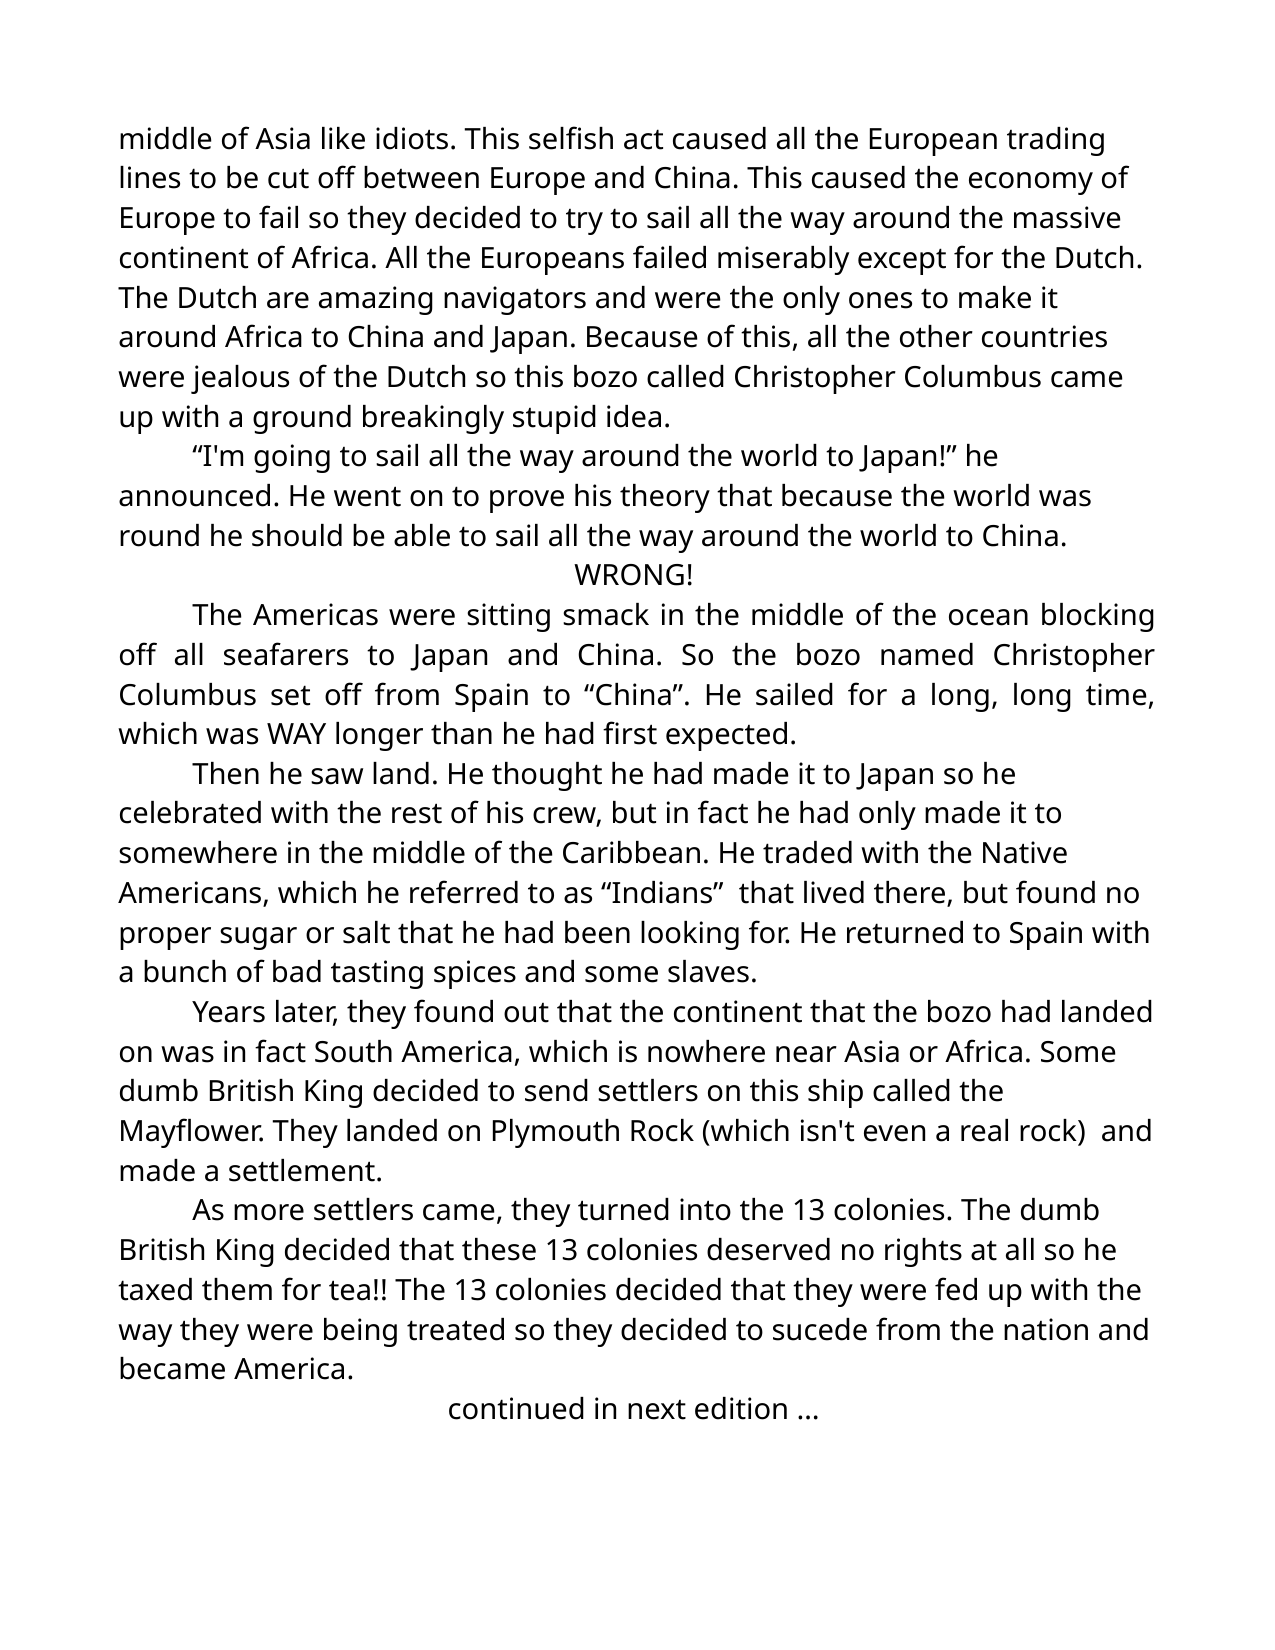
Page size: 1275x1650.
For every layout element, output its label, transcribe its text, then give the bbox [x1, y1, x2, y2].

text continued in next edition … [118, 1388, 1157, 1428]
text Years later, they found out that the continent that the bozo had landed on was in fact South America, which is nowhere near Asia or Africa. Some dumb British King decided to send settlers on this ship called the Mayflower. They landed on Plymouth Rock (which isn't even a real rock) and made a settlement. [118, 991, 1157, 1190]
text The Americas were sitting smack in the middle of the ocean blocking off all seafarers to Japan and China. So the bozo named Christopher Columbus set off from Spain to “China”. He sailed for a long, long time, which was WAY longer than he had first expected. [118, 594, 1157, 753]
text As more settlers came, they turned into the 13 colonies. The dumb British King decided that these 13 colonies deserved no rights at all so he taxed them for tea!! The 13 colonies decided that they were fed up with the way they were being treated so they decided to sucede from the nation and became America. [118, 1190, 1157, 1388]
text middle of Asia like idiots. This selfish act caused all the European trading lines to be cut off between Europe and China. This caused the economy of Europe to fail so they decided to try to sail all the way around the massive continent of Africa. All the Europeans failed miserably except for the Dutch. The Dutch are amazing navigators and were the only ones to make it around Africa to China and Japan. Because of this, all the other countries were jealous of the Dutch so this bozo called Christopher Columbus came up with a ground breakingly stupid idea. [118, 118, 1157, 436]
text “I'm going to sail all the way around the world to Japan!” he announced. He went on to prove his theory that because the world was round he should be able to sail all the way around the world to China. [118, 436, 1157, 555]
text WRONG! [118, 555, 1157, 594]
text Then he saw land. He thought he had made it to Japan so he celebrated with the rest of his crew, but in fact he had only made it to somewhere in the middle of the Caribbean. He traded with the Native Americans, which he referred to as “Indians” that lived there, but found no proper sugar or salt that he had been looking for. He returned to Spain with a bunch of bad tasting spices and some slaves. [118, 753, 1157, 991]
